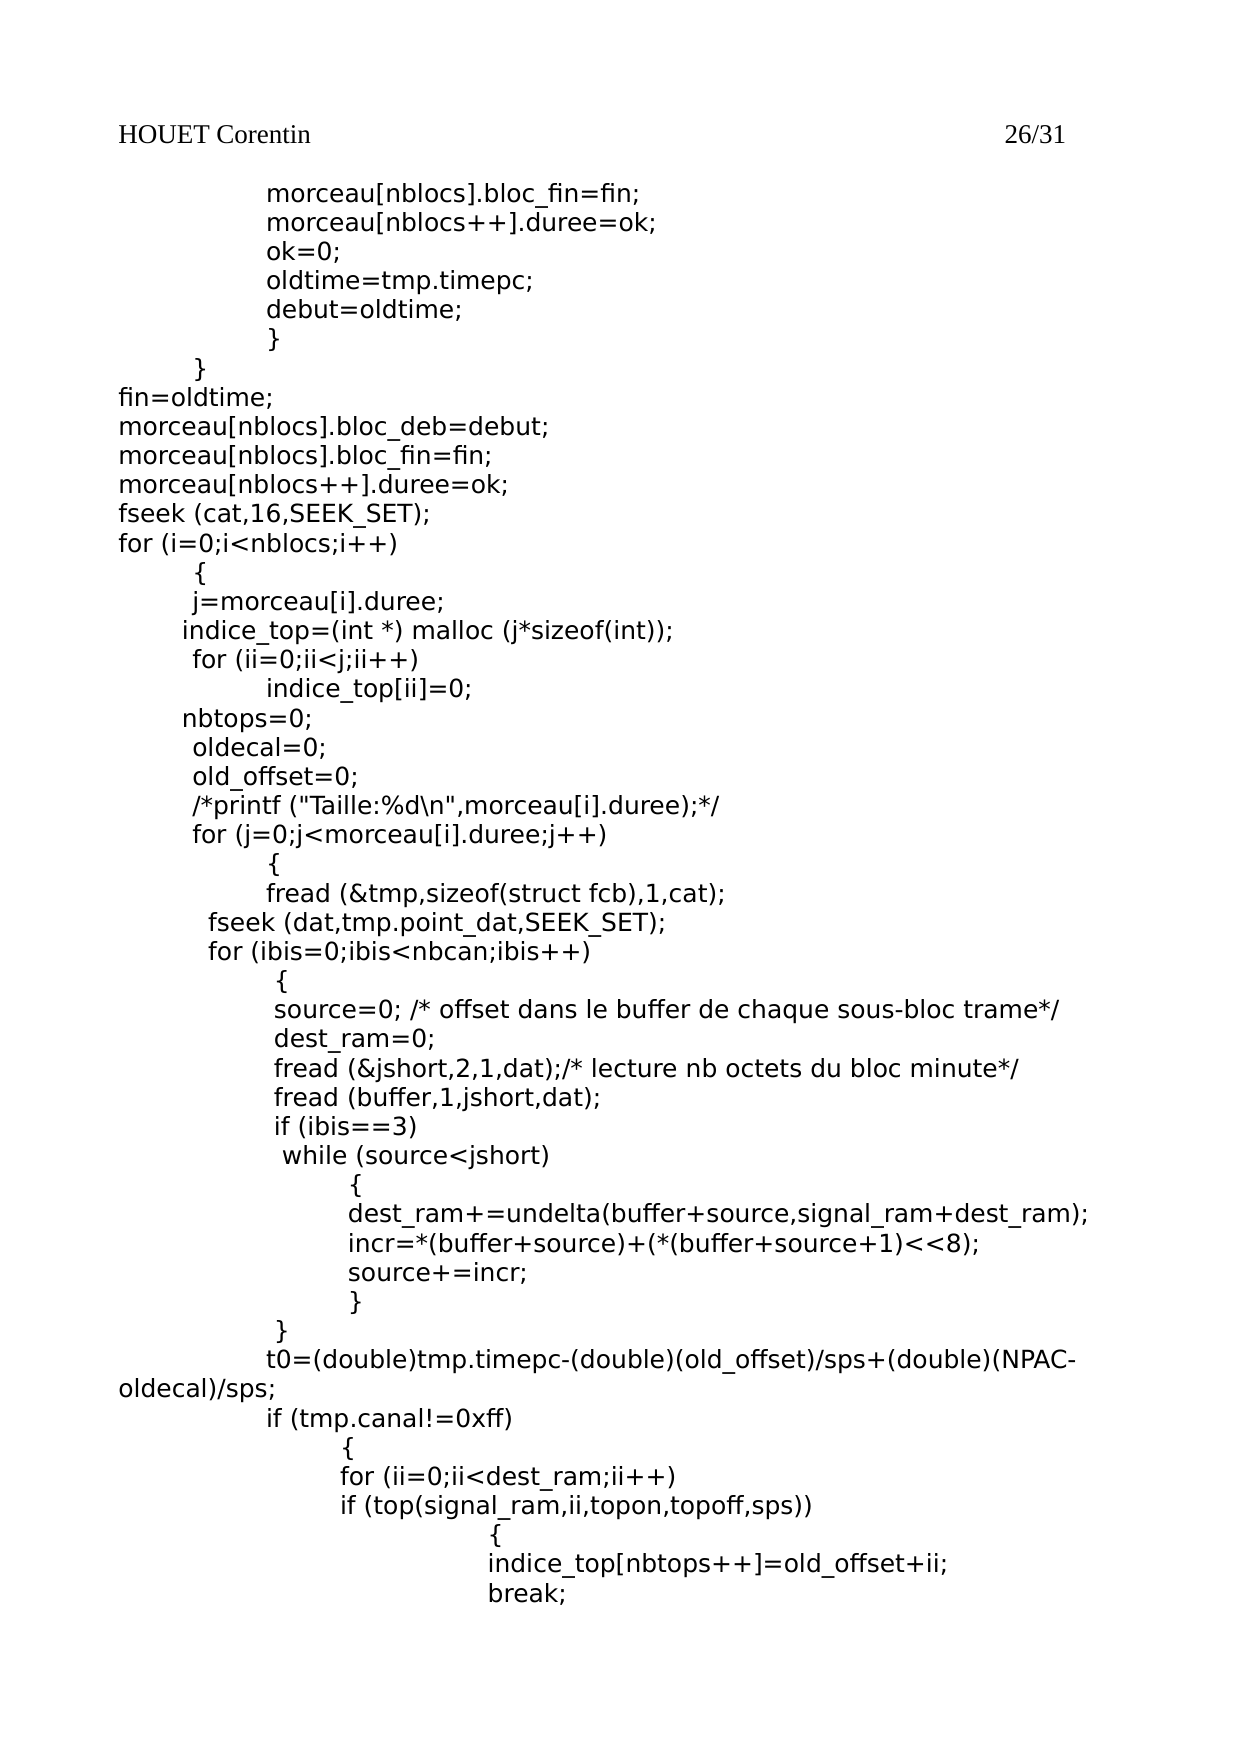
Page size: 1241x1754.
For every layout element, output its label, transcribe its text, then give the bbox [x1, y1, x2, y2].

text if (top(signal_ram,ii,topon,topoff,sps)) [118, 1491, 1122, 1520]
text indice_top[ii]=0; [118, 674, 1122, 704]
text { [118, 1433, 1122, 1462]
text } [118, 354, 1122, 383]
text fread (&jshort,2,1,dat);/* lecture nb octets du bloc minute*/ [118, 1054, 1122, 1083]
text fseek (cat,16,SEEK_SET); [118, 499, 1122, 529]
text } [118, 1316, 1122, 1345]
text morceau[nblocs++].duree=ok; [118, 470, 1122, 499]
text if (ibis==3) [118, 1112, 1122, 1141]
text incr=*(buffer+source)+(*(buffer+source+1)<<8); [118, 1229, 1122, 1258]
text fin=oldtime; [118, 383, 1122, 412]
text morceau[nblocs].bloc_deb=debut; [118, 412, 1122, 441]
text old_offset=0; [118, 762, 1122, 791]
text { [118, 966, 1122, 995]
text morceau[nblocs].bloc_fin=fin; [118, 179, 1122, 208]
text /*printf ("Taille:%d\n",morceau[i].duree);*/ [118, 791, 1122, 820]
text source=0; /* offset dans le buffer de chaque sous-bloc trame*/ [118, 995, 1122, 1024]
text oldtime=tmp.timepc; [118, 266, 1122, 295]
text { [118, 849, 1122, 879]
text } [118, 1287, 1122, 1316]
text dest_ram+=undelta(buffer+source,signal_ram+dest_ram); [118, 1199, 1122, 1229]
text ok=0; [118, 237, 1122, 266]
text fread (buffer,1,jshort,dat); [118, 1083, 1122, 1112]
text { [118, 1520, 1122, 1549]
text oldecal=0; [118, 733, 1122, 762]
text { [118, 558, 1122, 587]
text { [118, 1170, 1122, 1199]
text dest_ram=0; [118, 1024, 1122, 1054]
text nbtops=0; [118, 704, 1122, 733]
text morceau[nblocs++].duree=ok; [118, 208, 1122, 237]
text for (i=0;i<nblocs;i++) [118, 529, 1122, 558]
text fseek (dat,tmp.point_dat,SEEK_SET); [118, 908, 1122, 937]
text for (ii=0;ii<j;ii++) [118, 645, 1122, 674]
text for (ibis=0;ibis<nbcan;ibis++) [118, 937, 1122, 966]
text indice_top=(int *) malloc (j*sizeof(int)); [118, 616, 1122, 645]
text while (source<jshort) [118, 1141, 1122, 1170]
text source+=incr; [118, 1258, 1122, 1287]
text if (tmp.canal!=0xff) [118, 1404, 1122, 1433]
text j=morceau[i].duree; [118, 587, 1122, 616]
text for (j=0;j<morceau[i].duree;j++) [118, 820, 1122, 849]
text break; [118, 1579, 1122, 1608]
text for (ii=0;ii<dest_ram;ii++) [118, 1462, 1122, 1491]
text debut=oldtime; [118, 295, 1122, 324]
text fread (&tmp,sizeof(struct fcb),1,cat); [118, 879, 1122, 908]
text indice_top[nbtops++]=old_offset+ii; [118, 1549, 1122, 1579]
text t0=(double)tmp.timepc-(double)(old_offset)/sps+(double)(NPAC-oldecal)/sps; [118, 1345, 1122, 1404]
text } [118, 324, 1122, 354]
text morceau[nblocs].bloc_fin=fin; [118, 441, 1122, 470]
